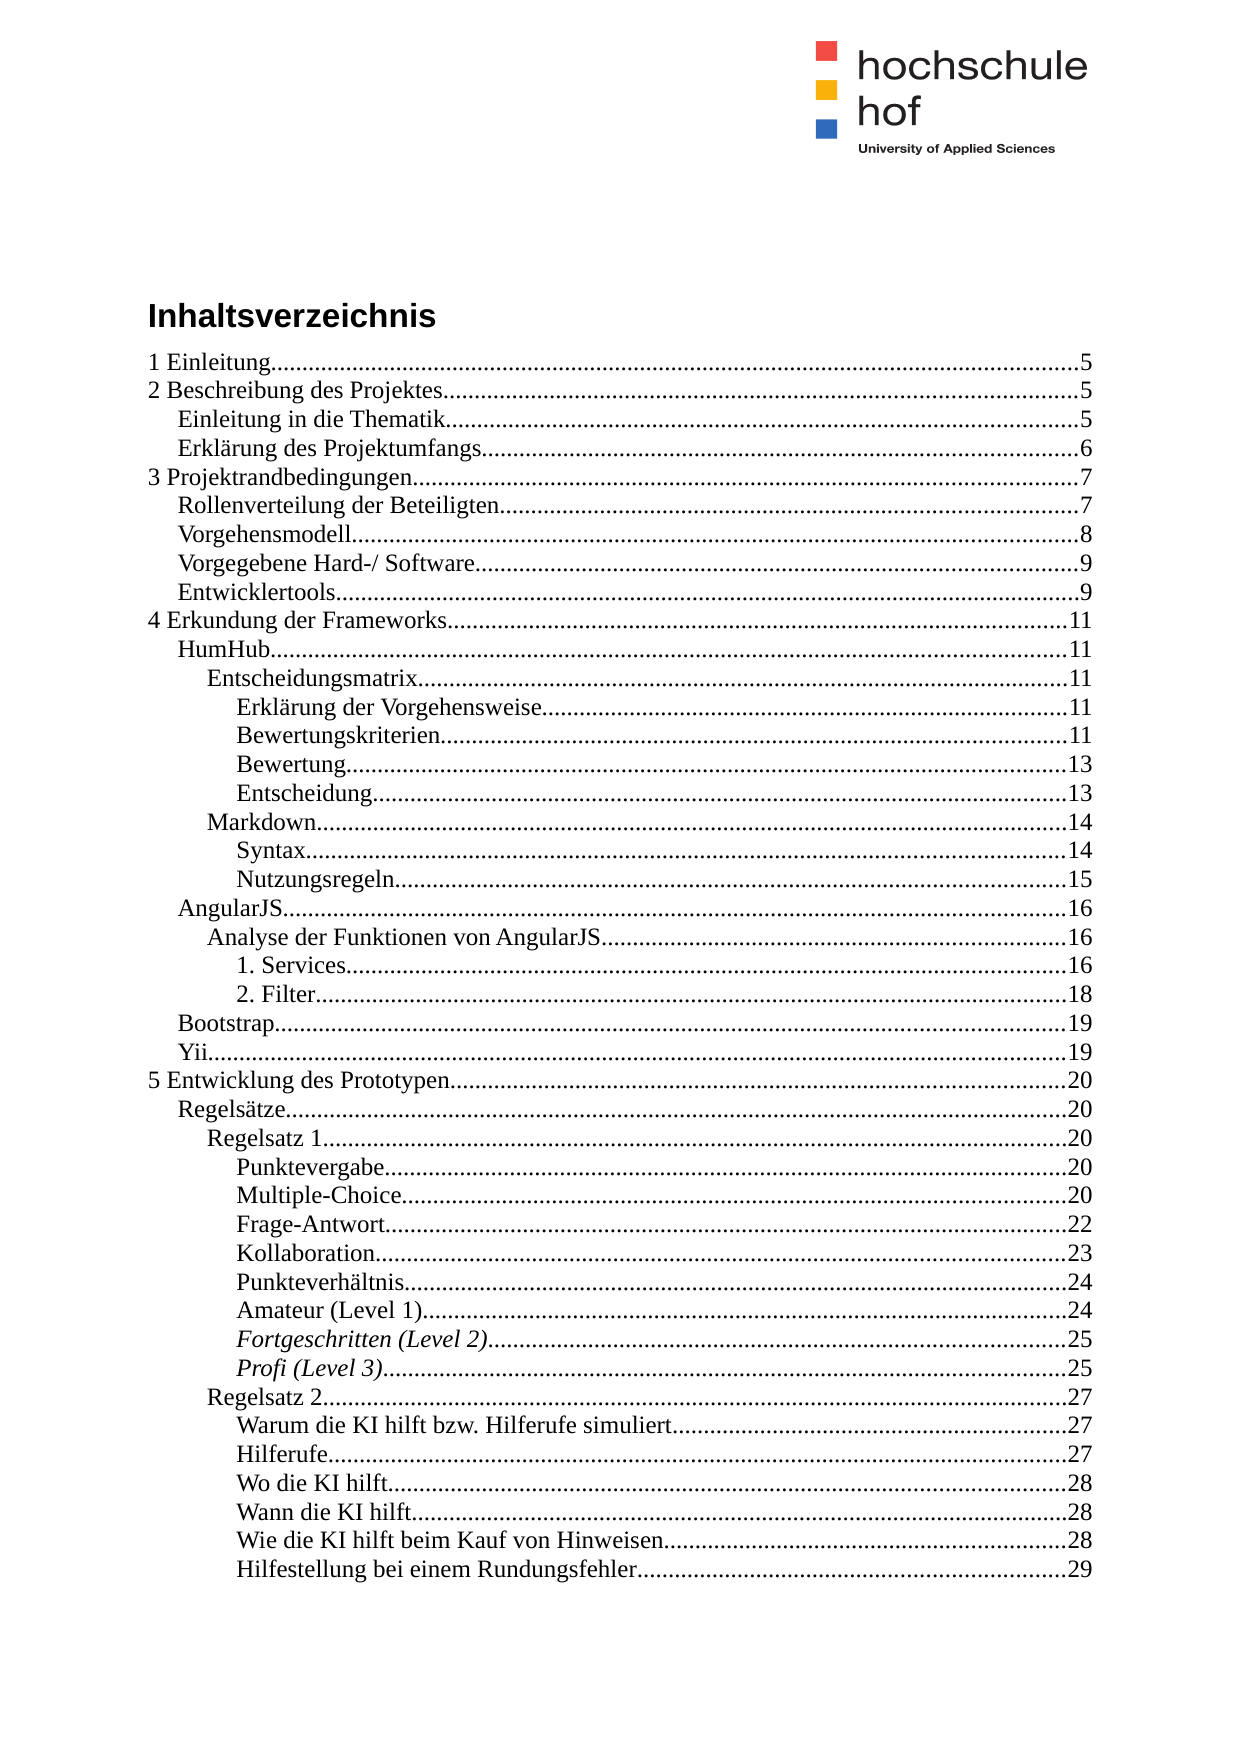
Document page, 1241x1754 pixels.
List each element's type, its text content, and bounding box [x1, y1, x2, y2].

text Entscheidung 13 [236, 778, 1092, 807]
text Einleitung in die Thematik 5 [177, 404, 1092, 433]
text 3 Projektrandbedingungen 7 [148, 462, 1092, 490]
text HumHub 11 [177, 634, 1092, 663]
text 1. Services 16 [236, 950, 1092, 979]
text Wie die KI hilft beim Kauf von Hinweisen 28 [236, 1525, 1092, 1554]
text Rollenverteilung der Beteiligten 7 [177, 490, 1092, 519]
text 4 Erkundung der Frameworks 11 [148, 605, 1092, 634]
text Regelsätze 20 [177, 1094, 1092, 1123]
text Frage-Antwort 22 [236, 1209, 1092, 1238]
text Kollaboration 23 [236, 1238, 1092, 1267]
text Erklärung des Projektumfangs 6 [177, 433, 1092, 462]
text Entwicklertools 9 [177, 577, 1092, 605]
text 2 Beschreibung des Projektes 5 [148, 375, 1092, 404]
text Bootstrap 19 [177, 1008, 1092, 1037]
text Profi (Level 3) 25 [236, 1353, 1092, 1382]
text Markdown 14 [207, 807, 1092, 835]
text Syntax 14 [236, 835, 1092, 864]
text Analyse der Funktionen von AngularJS 16 [207, 922, 1092, 950]
text Entscheidungsmatrix 11 [207, 663, 1092, 692]
text Hilferufe 27 [236, 1439, 1092, 1468]
text Hilfestellung bei einem Rundungsfehler 29 [236, 1554, 1092, 1583]
text Bewertungskriterien 11 [236, 720, 1092, 749]
text Amateur (Level 1) 24 [236, 1295, 1092, 1324]
text Punkteverhältnis 24 [236, 1267, 1092, 1295]
text Multiple-Choice 20 [236, 1180, 1092, 1209]
text Wann die KI hilft 28 [236, 1497, 1092, 1525]
subtitle Inhaltsverzeichnis [148, 296, 1092, 334]
text Erklärung der Vorgehensweise 11 [236, 692, 1092, 720]
text Nutzungsregeln 15 [236, 864, 1092, 893]
text 2. Filter 18 [236, 979, 1092, 1008]
text Wo die KI hilft 28 [236, 1468, 1092, 1497]
text 1 Einleitung 5 [148, 347, 1092, 375]
text Bewertung 13 [236, 749, 1092, 778]
text Punktevergabe 20 [236, 1152, 1092, 1180]
text Regelsatz 1 20 [207, 1123, 1092, 1152]
text Warum die KI hilft bzw. Hilferufe simuliert 27 [236, 1410, 1092, 1439]
picture [815, 41, 1087, 155]
text 5 Entwicklung des Prototypen 20 [148, 1065, 1092, 1094]
text Regelsatz 2 27 [207, 1382, 1092, 1410]
text Vorgegebene Hard-/ Software 9 [177, 548, 1092, 577]
text Fortgeschritten (Level 2) 25 [236, 1324, 1092, 1353]
text Yii 19 [177, 1037, 1092, 1065]
text AngularJS 16 [177, 893, 1092, 922]
text Vorgehensmodell 8 [177, 519, 1092, 548]
